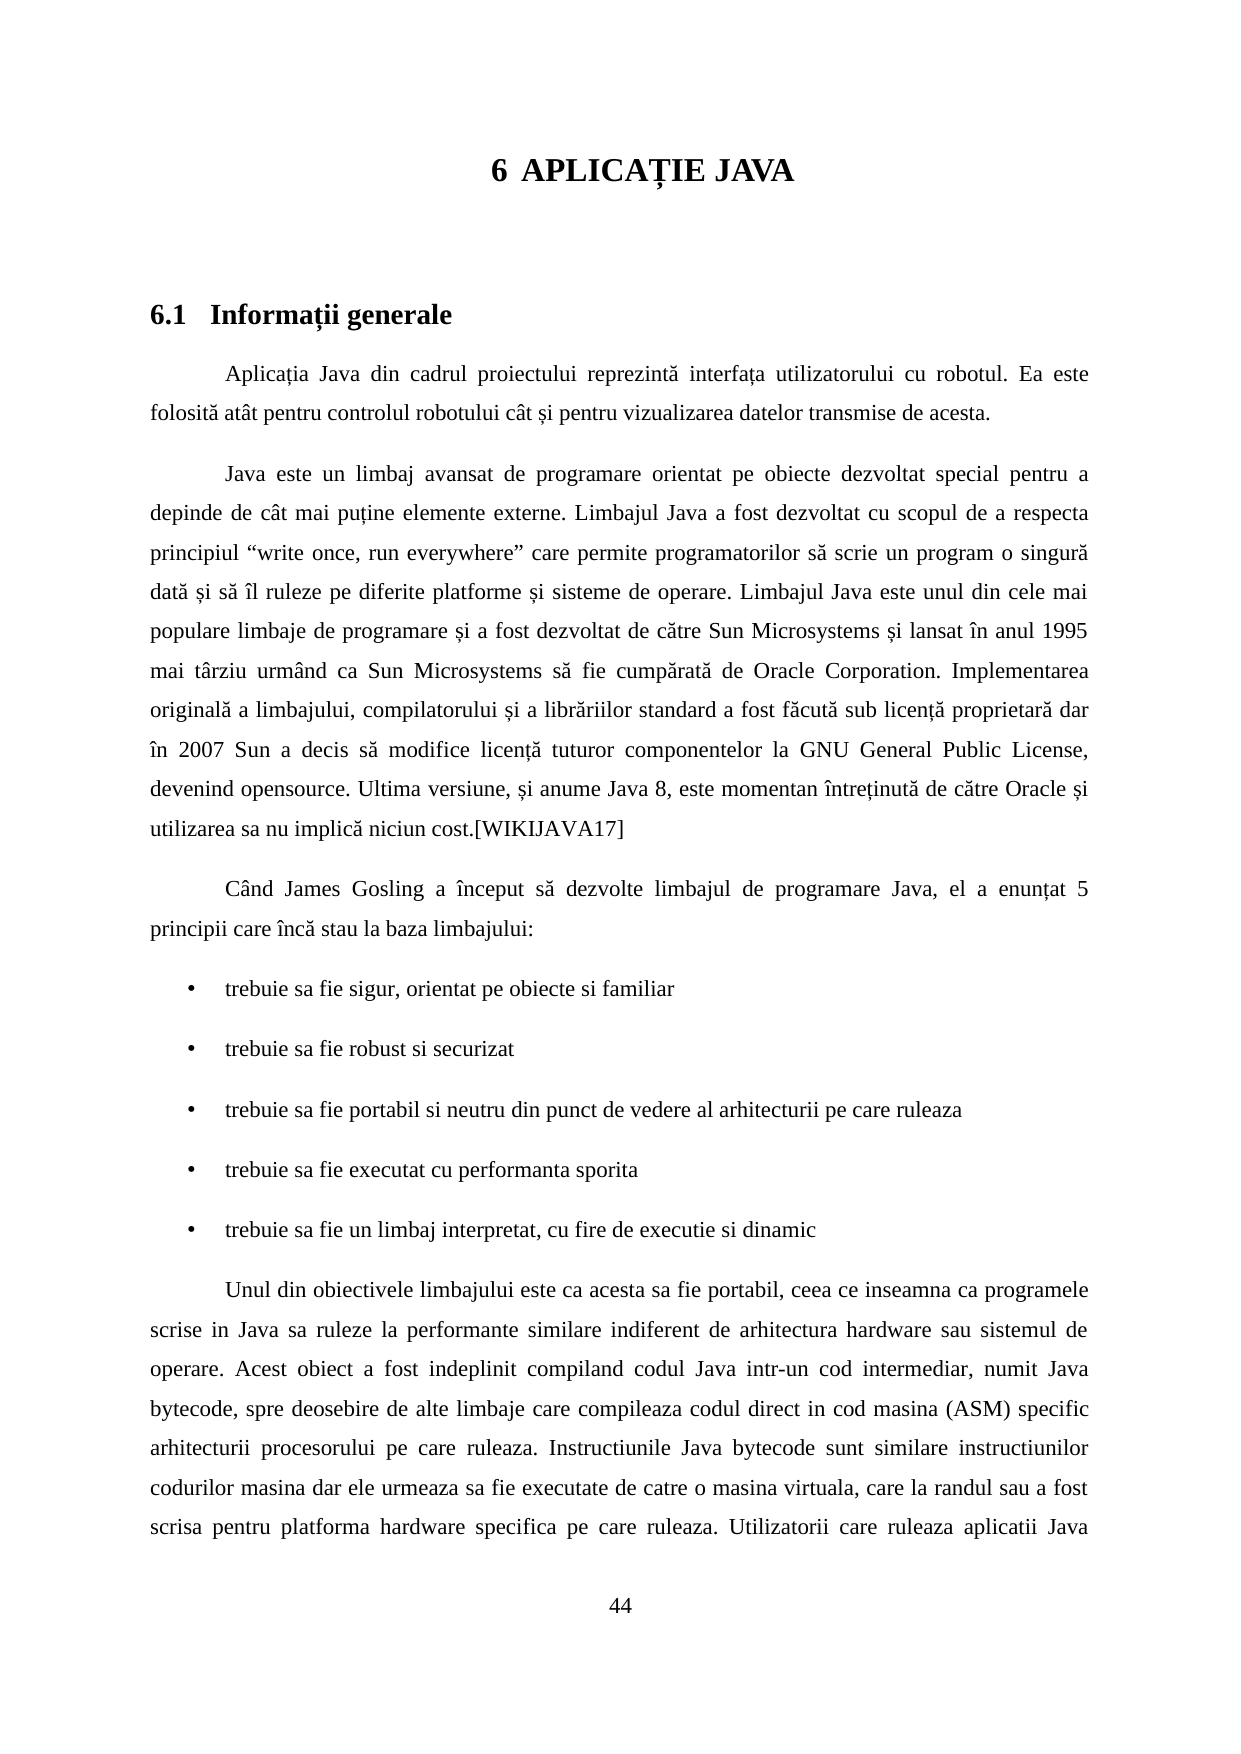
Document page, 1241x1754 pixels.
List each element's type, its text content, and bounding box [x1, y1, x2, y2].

subtitle Aplicație java [195, 150, 1091, 188]
text Unul din obiectivele limbajului este ca acesta sa fie portabil, ceea ce inseamna ca programele scrise in Java sa ruleze la performante similare indiferent de arhitectura hardware sau sistemul de operare. Acest obiect a fost indeplinit compiland codul Java intr-un cod intermediar, numit Java bytecode, spre deosebire de alte limbaje care compileaza codul direct in cod masina (ASM) specific arhitecturii procesorului pe care ruleaza. Instructiunile Java bytecode sunt similare instructiunilor codurilor masina dar ele urmeaza sa fie executate de catre o masina virtuala, care la randul sau a fost scrisa pentru platforma hardware specifica pe care ruleaza. Utilizatorii care ruleaza aplicatii Java [150, 1277, 1091, 1540]
list trebuie sa fie executat cu performanta sporita [187, 1156, 1091, 1182]
text Când James Gosling a început să dezvolte limbajul de programare Java, el a enunțat 5 principii care încă stau la baza limbajului: [150, 875, 1091, 941]
text Aplicația Java din cadrul proiectului reprezintă interfața utilizatorului cu robotul. Ea este folosită atât pentru controlul robotului cât și pentru vizualizarea datelor transmise de acesta. [150, 360, 1091, 426]
list trebuie sa fie portabil si neutru din punct de vedere al arhitecturii pe care ruleaza [187, 1096, 1091, 1122]
text Java este un limbaj avansat de programare orientat pe obiecte dezvoltat special pentru a depinde de cât mai puține elemente externe. Limbajul Java a fost dezvoltat cu scopul de a respecta principiul “write once, run everywhere” care permite programatorilor să scrie un program o singură dată și să îl ruleze pe diferite platforme și sisteme de operare. Limbajul Java este unul din cele mai populare limbaje de programare și a fost dezvoltat de către Sun Microsystems și lansat în anul 1995 mai târziu urmând ca Sun Microsystems să fie cumpărată de Oracle Corporation. Implementarea originală a limbajului, compilatorului și a librăriilor standard a fost făcută sub licență proprietară dar în 2007 Sun a decis să modifice licență tuturor componentelor la GNU General Public License, devenind opensource. Ultima versiune, și anume Java 8, este momentan întreținută de către Oracle și utilizarea sa nu implică niciun cost.[WIKIJAVA17] [150, 459, 1091, 841]
list trebuie sa fie robust si securizat [187, 1035, 1091, 1062]
list trebuie sa fie un limbaj interpretat, cu fire de executie si dinamic [187, 1216, 1091, 1243]
subtitle Informații generale [150, 297, 1091, 331]
list trebuie sa fie sigur, orientat pe obiecte si familiar [187, 975, 1091, 1001]
